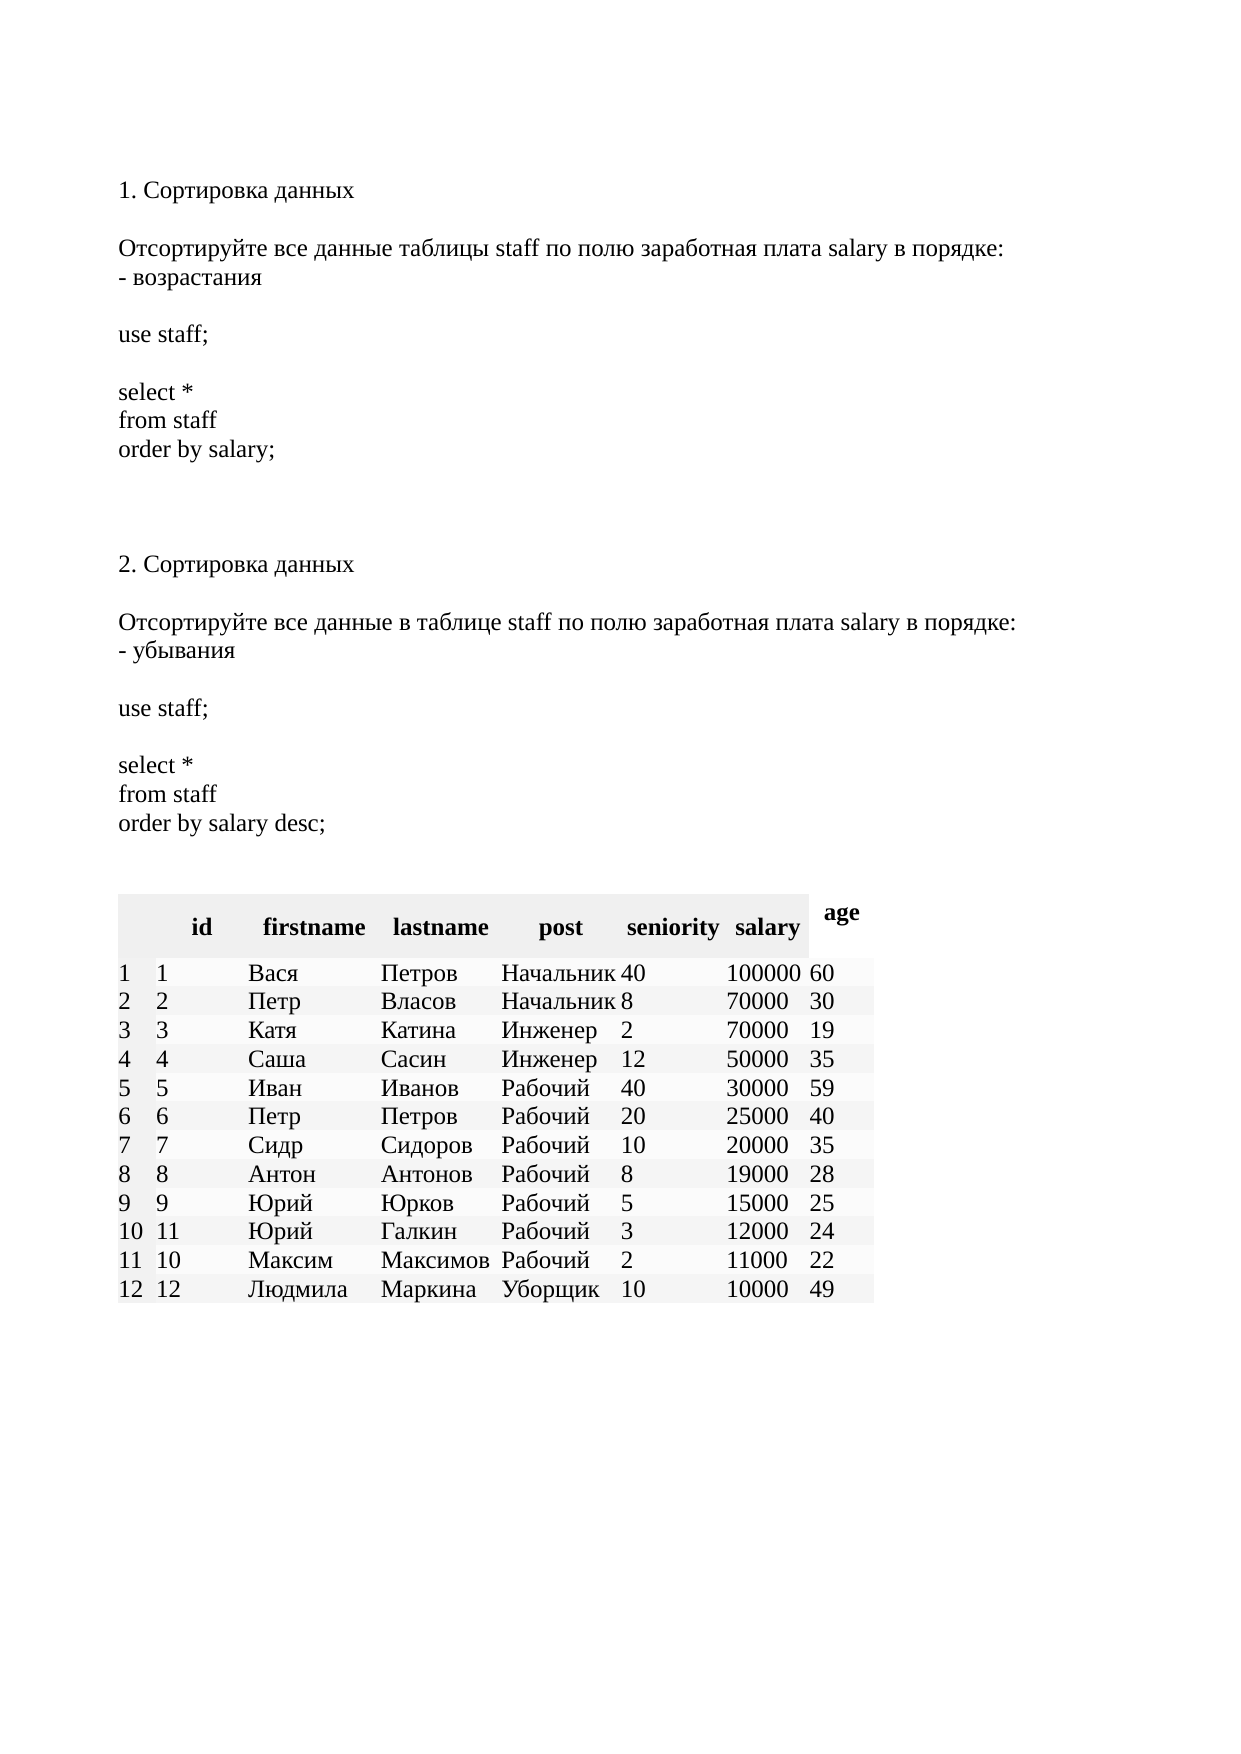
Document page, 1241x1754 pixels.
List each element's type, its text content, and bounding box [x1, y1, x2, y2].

table_cell Петров [381, 1101, 501, 1130]
table_cell 12000 [726, 1216, 809, 1245]
table_cell 19000 [726, 1159, 809, 1188]
table_cell 8 [621, 1159, 726, 1188]
table_cell Начальник [501, 958, 621, 986]
table_cell 70000 [726, 1015, 809, 1044]
table_cell 7 [156, 1130, 248, 1159]
table_cell Вася [248, 958, 381, 986]
table_cell 5 [118, 1073, 156, 1101]
table_cell Начальник [501, 986, 621, 1015]
table_cell 7 [118, 1130, 156, 1159]
table_header post [501, 894, 621, 958]
table_cell 2 [621, 1245, 726, 1274]
table_cell 25 [809, 1188, 874, 1216]
table_cell 2 [156, 986, 248, 1015]
table_cell Антонов [381, 1159, 501, 1188]
table_cell 8 [621, 986, 726, 1015]
table_cell 20000 [726, 1130, 809, 1159]
table_cell 12 [118, 1274, 156, 1303]
table_cell 1 [156, 958, 248, 986]
text order by salary; [118, 434, 1122, 463]
table_cell Антон [248, 1159, 381, 1188]
text 1. Сортировка данных [118, 176, 1122, 204]
table_cell Максимов [381, 1245, 501, 1274]
table_cell Инженер [501, 1015, 621, 1044]
table_cell Рабочий [501, 1130, 621, 1159]
table_cell 8 [156, 1159, 248, 1188]
table_cell Петр [248, 986, 381, 1015]
table_cell Рабочий [501, 1188, 621, 1216]
table_cell 10000 [726, 1274, 809, 1303]
table_cell 15000 [726, 1188, 809, 1216]
table_header lastname [381, 894, 501, 958]
table_header id [156, 894, 248, 958]
table_cell 9 [156, 1188, 248, 1216]
table_cell 11 [118, 1245, 156, 1274]
table_cell 40 [621, 958, 726, 986]
table_cell 20 [621, 1101, 726, 1130]
table_cell 5 [156, 1073, 248, 1101]
text from staff [118, 779, 1122, 808]
table_cell 3 [118, 1015, 156, 1044]
table_cell Юрий [248, 1188, 381, 1216]
table_header age [809, 894, 874, 958]
table_cell 8 [118, 1159, 156, 1188]
table_cell Саша [248, 1044, 381, 1073]
table_cell 22 [809, 1245, 874, 1274]
table_cell 30 [809, 986, 874, 1015]
table_cell Катина [381, 1015, 501, 1044]
table_cell Галкин [381, 1216, 501, 1245]
table_cell 9 [118, 1188, 156, 1216]
table_cell 3 [621, 1216, 726, 1245]
table_cell Петров [381, 958, 501, 986]
table_cell Рабочий [501, 1073, 621, 1101]
table_header firstname [248, 894, 381, 958]
table_cell 60 [809, 958, 874, 986]
table_cell Юрий [248, 1216, 381, 1245]
text Отсортируйте все данные в таблице staff по полю заработная плата salary в порядке: [118, 607, 1122, 636]
table_cell 2 [118, 986, 156, 1015]
table_cell 100000 [726, 958, 809, 986]
table_cell Катя [248, 1015, 381, 1044]
table_header seniority [621, 894, 726, 958]
table_cell Рабочий [501, 1216, 621, 1245]
table_cell 49 [809, 1274, 874, 1303]
table_cell 40 [809, 1101, 874, 1130]
text from staff [118, 406, 1122, 434]
text 2. Сортировка данных [118, 549, 1122, 578]
table_cell 19 [809, 1015, 874, 1044]
table_cell Сидоров [381, 1130, 501, 1159]
table_header salary [726, 894, 809, 958]
table_cell Максим [248, 1245, 381, 1274]
table_cell 40 [621, 1073, 726, 1101]
table_cell Иванов [381, 1073, 501, 1101]
table_cell 25000 [726, 1101, 809, 1130]
text - возрастания [118, 262, 1122, 291]
table_header [118, 894, 156, 958]
table_cell 12 [621, 1044, 726, 1073]
text order by salary desc; [118, 808, 1122, 837]
table_cell Маркина [381, 1274, 501, 1303]
text select * [118, 751, 1122, 779]
table_cell 24 [809, 1216, 874, 1245]
table_cell 5 [621, 1188, 726, 1216]
table_cell 35 [809, 1044, 874, 1073]
table_cell 59 [809, 1073, 874, 1101]
table_cell 10 [156, 1245, 248, 1274]
table_cell 50000 [726, 1044, 809, 1073]
table_cell Юрков [381, 1188, 501, 1216]
table_cell Сасин [381, 1044, 501, 1073]
table_cell Людмила [248, 1274, 381, 1303]
text Отсортируйте все данные таблицы staff по полю заработная плата salary в порядке: [118, 233, 1122, 262]
table_cell Уборщик [501, 1274, 621, 1303]
table_cell Иван [248, 1073, 381, 1101]
table_cell 2 [621, 1015, 726, 1044]
table_cell Власов [381, 986, 501, 1015]
table_cell Рабочий [501, 1101, 621, 1130]
table_cell 70000 [726, 986, 809, 1015]
table_cell 4 [118, 1044, 156, 1073]
table_cell 10 [118, 1216, 156, 1245]
text select * [118, 377, 1122, 406]
table_cell 11000 [726, 1245, 809, 1274]
text - убывания [118, 636, 1122, 664]
table_cell 11 [156, 1216, 248, 1245]
table_cell 4 [156, 1044, 248, 1073]
table_cell Петр [248, 1101, 381, 1130]
table_cell 1 [118, 958, 156, 986]
text use staff; [118, 693, 1122, 722]
table_cell Рабочий [501, 1245, 621, 1274]
text use staff; [118, 319, 1122, 348]
table_cell 3 [156, 1015, 248, 1044]
table_cell Инженер [501, 1044, 621, 1073]
table_cell 10 [621, 1274, 726, 1303]
table_cell 6 [118, 1101, 156, 1130]
table_cell Сидр [248, 1130, 381, 1159]
table_cell 30000 [726, 1073, 809, 1101]
table_cell 35 [809, 1130, 874, 1159]
table_cell 12 [156, 1274, 248, 1303]
table_cell 10 [621, 1130, 726, 1159]
table_cell 6 [156, 1101, 248, 1130]
table_cell Рабочий [501, 1159, 621, 1188]
table_cell 28 [809, 1159, 874, 1188]
